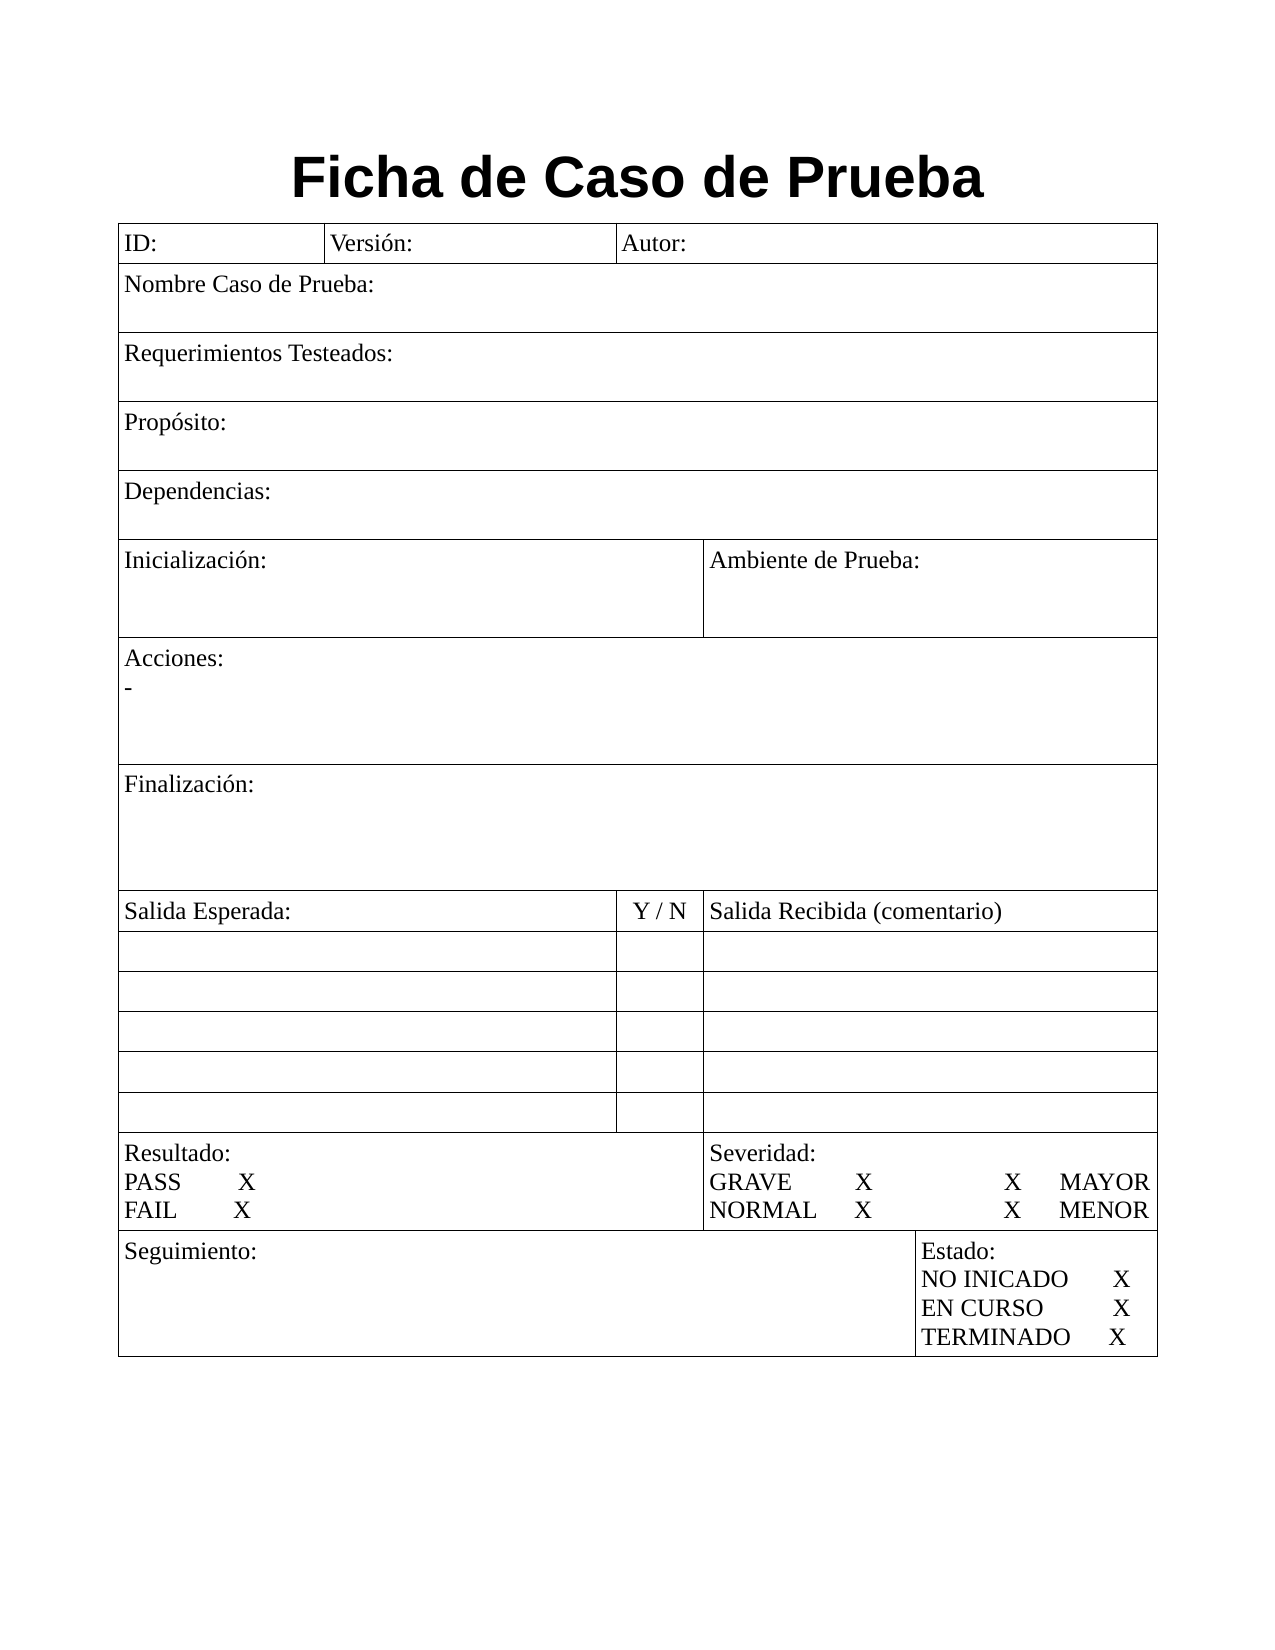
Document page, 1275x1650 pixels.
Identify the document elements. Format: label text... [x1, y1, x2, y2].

table_header Autor: [617, 224, 1157, 263]
table_cell Salida Esperada: [119, 891, 616, 931]
table_cell Dependencias: [119, 471, 1157, 539]
table_cell [704, 972, 1157, 1011]
table_cell Estado: NO INICADO X EN CURSO X TERMINADO X [916, 1231, 1157, 1356]
table_cell Acciones: - [119, 638, 1157, 764]
table_cell [704, 932, 1157, 971]
table_cell [119, 932, 616, 971]
table_cell Inicialización: [119, 540, 703, 637]
table_cell [704, 1012, 1157, 1051]
table_cell [119, 1012, 616, 1051]
table_cell Requerimientos Testeados: [119, 333, 1157, 401]
table_cell Finalización: [119, 765, 1157, 890]
table_header Versión: [325, 224, 616, 263]
title Ficha de Caso de Prueba [118, 143, 1157, 210]
table_cell Ambiente de Prueba: [704, 540, 1157, 637]
table_cell Severidad: GRAVE X X MAYOR NORMAL X X MENOR [704, 1133, 1157, 1230]
table_cell [119, 1093, 616, 1132]
table_cell Seguimiento: [119, 1231, 915, 1356]
table_cell Nombre Caso de Prueba: [119, 264, 1157, 332]
table_cell Resultado: PASS X FAIL X [119, 1133, 703, 1230]
table_cell [704, 1052, 1157, 1092]
table_cell [119, 972, 616, 1011]
table_cell [617, 932, 703, 971]
table_cell Propósito: [119, 402, 1157, 470]
table_cell [617, 1093, 703, 1132]
table_header ID: [119, 224, 324, 263]
table_cell [119, 1052, 616, 1092]
table_cell [617, 1052, 703, 1092]
table_cell Y / N [617, 891, 703, 931]
table_cell [704, 1093, 1157, 1132]
table_cell Salida Recibida (comentario) [704, 891, 1157, 931]
table_cell [617, 972, 703, 1011]
table_cell [617, 1012, 703, 1051]
